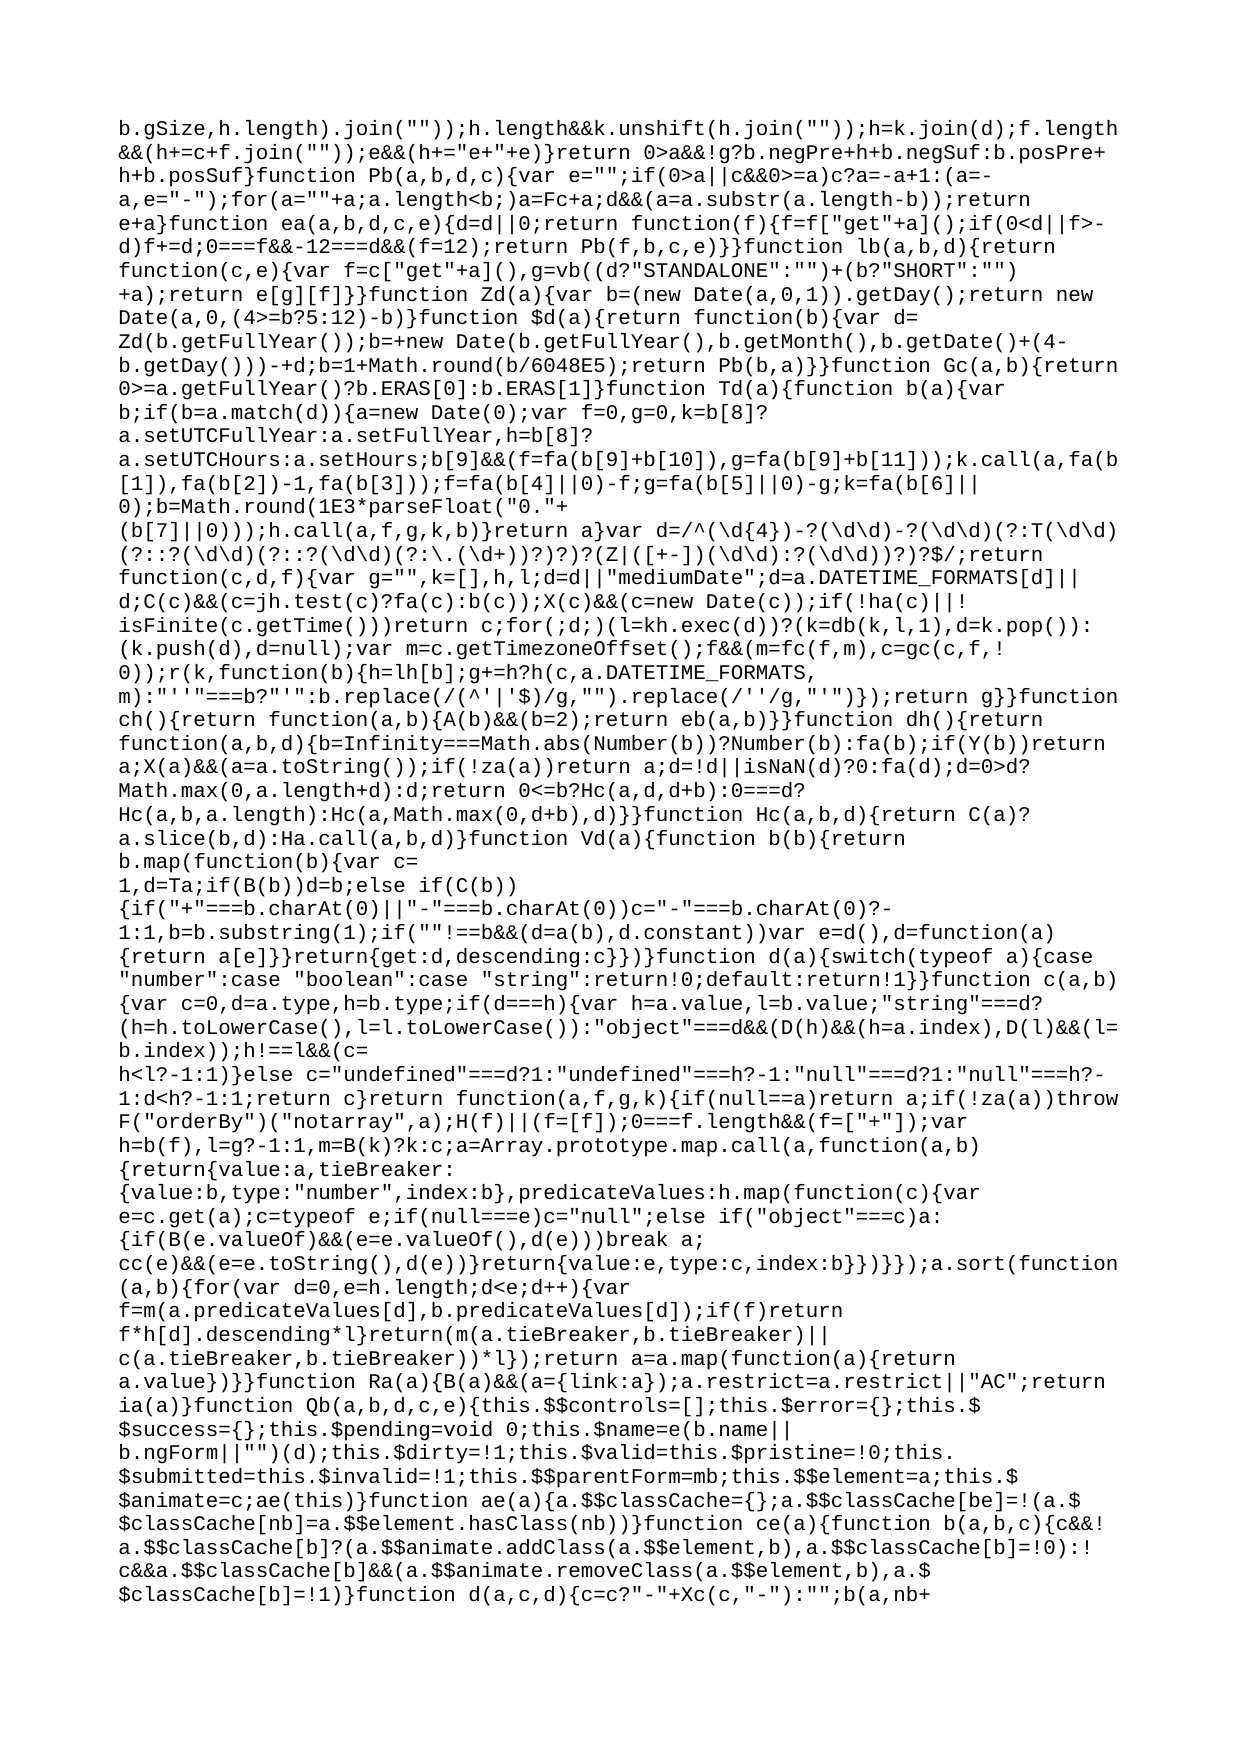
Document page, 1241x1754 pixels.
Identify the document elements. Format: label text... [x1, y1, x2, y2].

text 1,d=Ta;if(B(b))d=b;else if(C(b)){if("+"===b.charAt(0)||"-"===b.charAt(0))c="-"===b.charAt(0)?-1:1,b=b.substring(1);if(""!==b&&(d=a(b),d.constant))var e=d(),d=function(a){return a[e]}}return{get:d,descending:c}})}function d(a){switch(typeof a){case "number":case "boolean":case "string":return!0;default:return!1}}function c(a,b){var c=0,d=a.type,h=b.type;if(d===h){var h=a.value,l=b.value;"string"===d?(h=h.toLowerCase(),l=l.toLowerCase()):"object"===d&&(D(h)&&(h=a.index),D(l)&&(l=b.index));h!==l&&(c= [118, 875, 1122, 1064]
text Zd(b.getFullYear());b=+new Date(b.getFullYear(),b.getMonth(),b.getDate()+(4-b.getDay()))-+d;b=1+Math.round(b/6048E5);return Pb(b,a)}}function Gc(a,b){return 0>=a.getFullYear()?b.ERAS[0]:b.ERAS[1]}function Td(a){function b(a){var b;if(b=a.match(d)){a=new Date(0);var f=0,g=0,k=b[8]?a.setUTCFullYear:a.setFullYear,h=b[8]?a.setUTCHours:a.setHours;b[9]&&(f=fa(b[9]+b[10]),g=fa(b[9]+b[11]));k.call(a,fa(b[1]),fa(b[2])-1,fa(b[3]));f=fa(b[4]||0)-f;g=fa(b[5]||0)-g;k=fa(b[6]||0);b=Math.round(1E3*parseFloat("0."+ [118, 331, 1122, 520]
text h<l?-1:1)}else c="undefined"===d?1:"undefined"===h?-1:"null"===d?1:"null"===h?-1:d<h?-1:1;return c}return function(a,f,g,k){if(null==a)return a;if(!za(a))throw F("orderBy")("notarray",a);H(f)||(f=[f]);0===f.length&&(f=["+"]);var h=b(f),l=g?-1:1,m=B(k)?k:c;a=Array.prototype.map.call(a,function(a,b){return{value:a,tieBreaker:{value:b,type:"number",index:b},predicateValues:h.map(function(c){var e=c.get(a);c=typeof e;if(null===e)c="null";else if("object"===c)a:{if(B(e.valueOf)&&(e=e.valueOf(),d(e)))break a; [118, 1064, 1122, 1253]
text h+b.posSuf}function Pb(a,b,d,c){var e="";if(0>a||c&&0>=a)c?a=-a+1:(a=-a,e="-");for(a=""+a;a.length<b;)a=Fc+a;d&&(a=a.substr(a.length-b));return e+a}function ea(a,b,d,c,e){d=d||0;return function(f){f=f["get"+a]();if(0<d||f>-d)f+=d;0===f&&-12===d&&(f=12);return Pb(f,b,c,e)}}function lb(a,b,d){return function(c,e){var f=c["get"+a](),g=vb((d?"STANDALONE":"")+(b?"SHORT":"")+a);return e[g][f]}}function Zd(a){var b=(new Date(a,0,1)).getDay();return new Date(a,0,(4>=b?5:12)-b)}function $d(a){return function(b){var d= [118, 165, 1122, 331]
text b.ngForm||"")(d);this.$dirty=!1;this.$valid=this.$pristine=!0;this.$submitted=this.$invalid=!1;this.$$parentForm=mb;this.$$element=a;this.$$animate=c;ae(this)}function ae(a){a.$$classCache={};a.$$classCache[be]=!(a.$$classCache[nb]=a.$$element.hasClass(nb))}function ce(a){function b(a,b,c){c&&!a.$$classCache[b]?(a.$$animate.addClass(a.$$element,b),a.$$classCache[b]=!0):!c&&a.$$classCache[b]&&(a.$$animate.removeClass(a.$$element,b),a.$$classCache[b]=!1)}function d(a,c,d){c=c?"-"+Xc(c,"-"):"";b(a,nb+ [118, 1442, 1122, 1608]
text cc(e)&&(e=e.toString(),d(e))}return{value:e,type:c,index:b}})}});a.sort(function(a,b){for(var d=0,e=h.length;d<e;d++){var f=m(a.predicateValues[d],b.predicateValues[d]);if(f)return f*h[d].descending*l}return(m(a.tieBreaker,b.tieBreaker)||c(a.tieBreaker,b.tieBreaker))*l});return a=a.map(function(a){return a.value})}}function Ra(a){B(a)&&(a={link:a});a.restrict=a.restrict||"AC";return ia(a)}function Qb(a,b,d,c,e){this.$$controls=[];this.$error={};this.$$success={};this.$pending=void 0;this.$name=e(b.name|| [118, 1253, 1122, 1442]
text (b[7]||0)));h.call(a,f,g,k,b)}return a}var d=/^(\d{4})-?(\d\d)-?(\d\d)(?:T(\d\d)(?::?(\d\d)(?::?(\d\d)(?:\.(\d+))?)?)?(Z|([+-])(\d\d):?(\d\d))?)?$/;return function(c,d,f){var g="",k=[],h,l;d=d||"mediumDate";d=a.DATETIME_FORMATS[d]||d;C(c)&&(c=jh.test(c)?fa(c):b(c));X(c)&&(c=new Date(c));if(!ha(c)||!isFinite(c.getTime()))return c;for(;d;)(l=kh.exec(d))?(k=db(k,l,1),d=k.pop()):(k.push(d),d=null);var m=c.getTimezoneOffset();f&&(m=fc(f,m),c=gc(c,f,!0));r(k,function(b){h=lh[b];g+=h?h(c,a.DATETIME_FORMATS, [118, 520, 1122, 686]
text m):"''"===b?"'":b.replace(/(^'|'$)/g,"").replace(/''/g,"'")});return g}}function ch(){return function(a,b){A(b)&&(b=2);return eb(a,b)}}function dh(){return function(a,b,d){b=Infinity===Math.abs(Number(b))?Number(b):fa(b);if(Y(b))return a;X(a)&&(a=a.toString());if(!za(a))return a;d=!d||isNaN(d)?0:fa(d);d=0>d?Math.max(0,a.length+d):d;return 0<=b?Hc(a,d,d+b):0===d?Hc(a,b,a.length):Hc(a,Math.max(0,d+b),d)}}function Hc(a,b,d){return C(a)?a.slice(b,d):Ha.call(a,b,d)}function Vd(a){function b(b){return b.map(function(b){var c= [118, 686, 1122, 875]
text b.gSize,h.length).join(""));h.length&&k.unshift(h.join(""));h=k.join(d);f.length&&(h+=c+f.join(""));e&&(h+="e+"+e)}return 0>a&&!g?b.negPre+h+b.negSuf:b.posPre+ [118, 118, 1122, 165]
